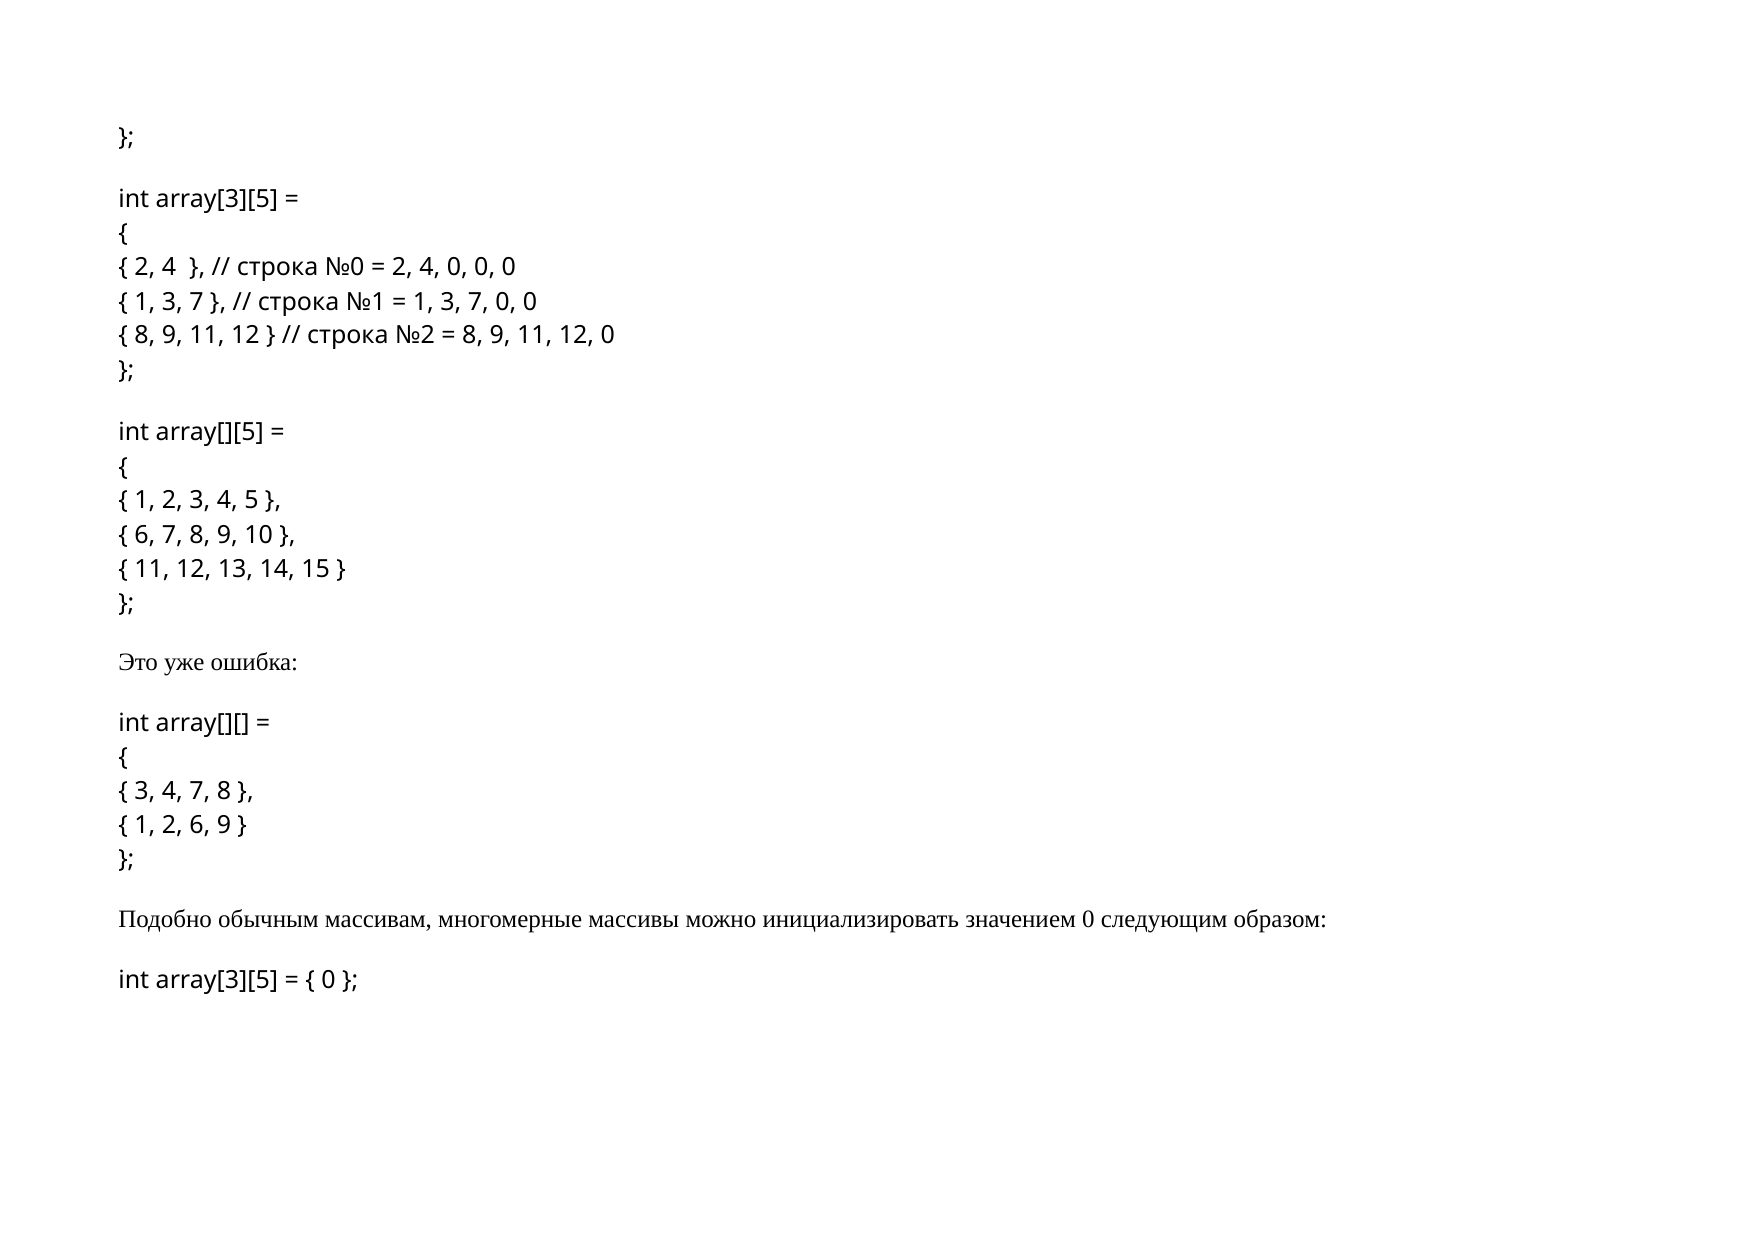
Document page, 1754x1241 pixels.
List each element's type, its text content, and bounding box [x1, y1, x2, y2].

text { [118, 739, 1636, 773]
text { 1, 2, 3, 4, 5 }, [118, 482, 1636, 516]
text int array[][5] = [118, 414, 1636, 448]
text Подобно обычным массивам, многомерные массивы можно инициализировать значением 0 следующим образом: [118, 904, 1636, 932]
text Это уже ошибка: [118, 647, 1636, 676]
text { 8, 9, 11, 12 } // строка №2 = 8, 9, 11, 12, 0 [118, 317, 1636, 351]
text }; [118, 841, 1636, 875]
text { [118, 215, 1636, 249]
text int array[3][5] = { 0 }; [118, 961, 1636, 995]
text { 6, 7, 8, 9, 10 }, [118, 516, 1636, 550]
text { 2, 4 }, // строка №0 = 2, 4, 0, 0, 0 [118, 249, 1636, 283]
text { 3, 4, 7, 8 }, [118, 773, 1636, 807]
text }; [118, 351, 1636, 385]
text }; [118, 118, 1636, 152]
text int array[3][5] = [118, 181, 1636, 215]
text }; [118, 584, 1636, 618]
text { 11, 12, 13, 14, 15 } [118, 550, 1636, 584]
text { 1, 3, 7 }, // строка №1 = 1, 3, 7, 0, 0 [118, 283, 1636, 317]
text { 1, 2, 6, 9 } [118, 807, 1636, 841]
text { [118, 448, 1636, 482]
text int array[][] = [118, 705, 1636, 739]
